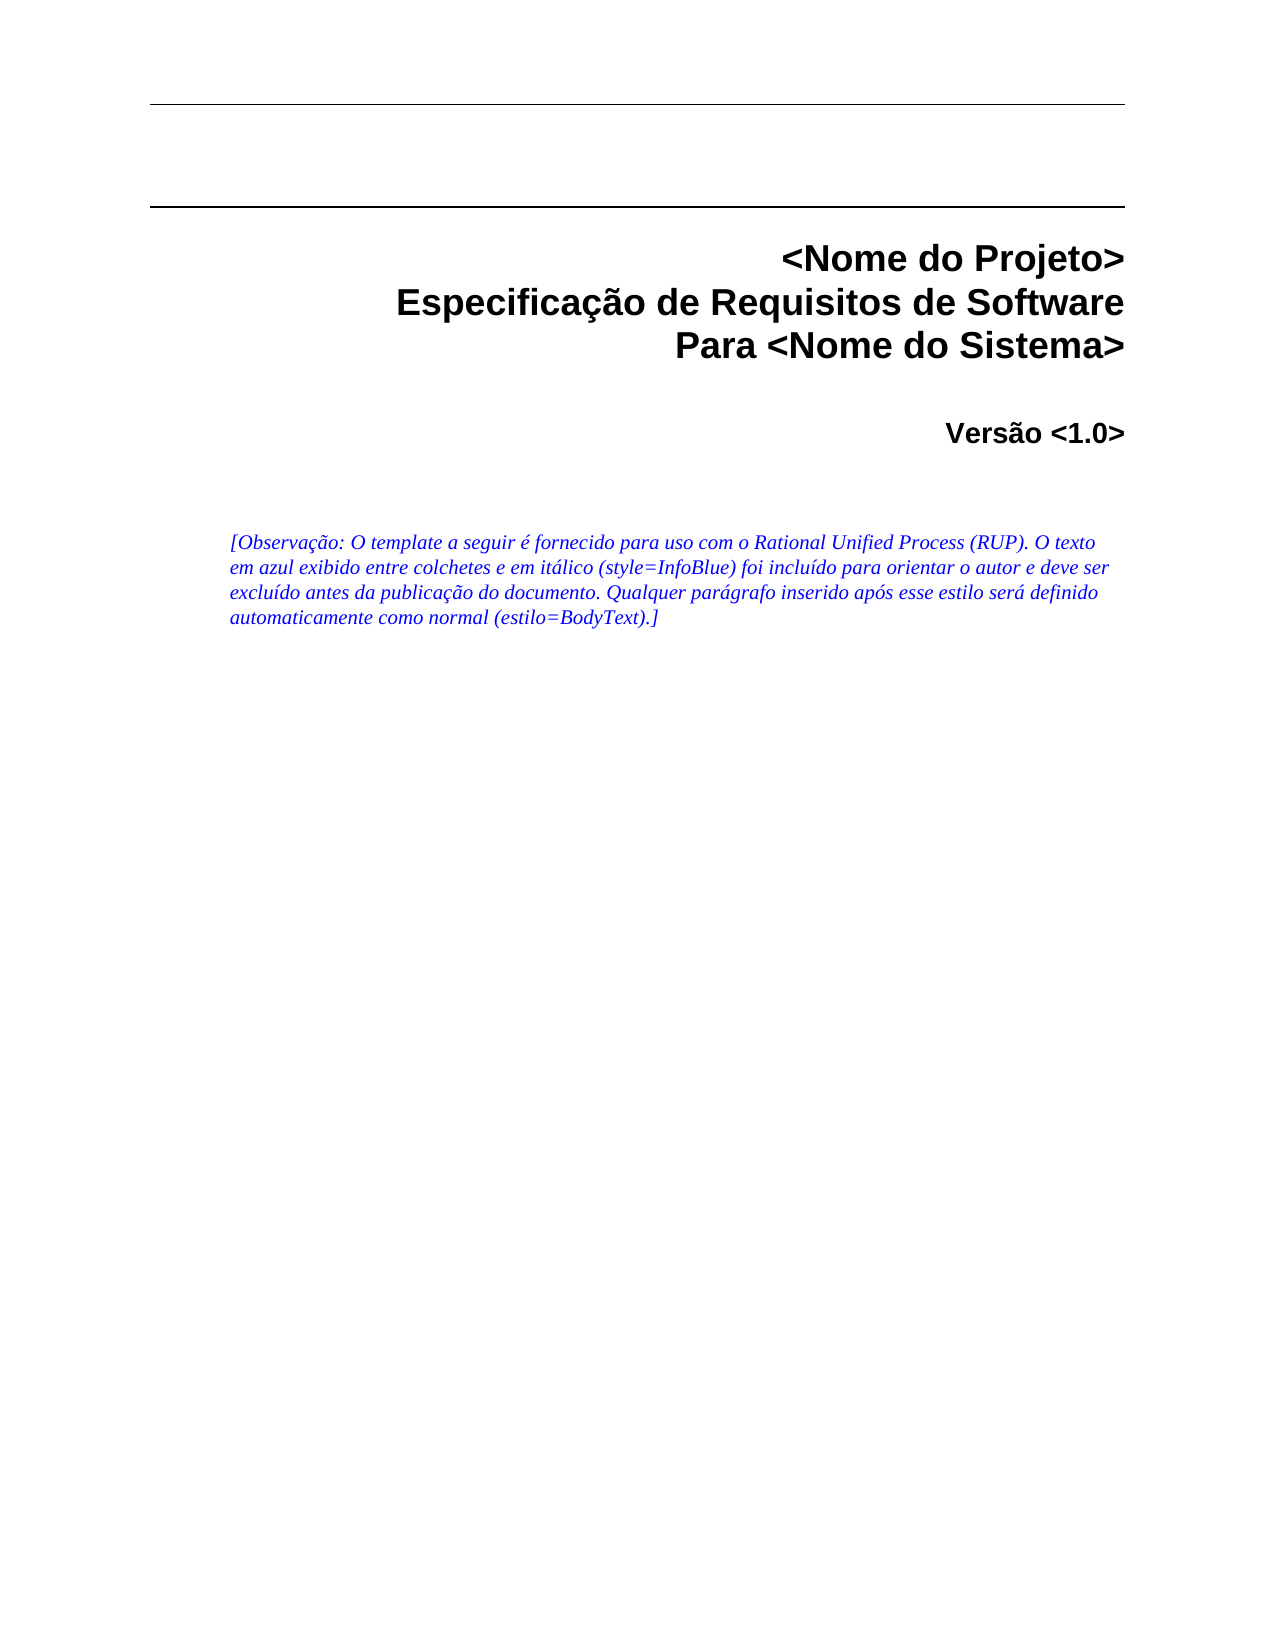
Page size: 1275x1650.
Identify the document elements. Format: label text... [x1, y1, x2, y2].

subtitle Versão <1.0> [150, 416, 1125, 449]
subtitle Para <Nome do Sistema> [150, 323, 1125, 366]
subtitle <Nome do Projeto> [150, 237, 1125, 280]
subtitle Especificação de Requisitos de Software [150, 280, 1125, 323]
text [Observação: O template a seguir é fornecido para uso com o Rational Unified Process (RUP). O texto em azul exibido entre colchetes e em itálico (style=InfoBlue) foi incluído para orientar o autor e deve ser excluído antes da publicação do documento. Qualquer parágrafo inserido após esse estilo será definido automaticamente como normal (estilo=BodyText).] [229, 529, 1125, 629]
